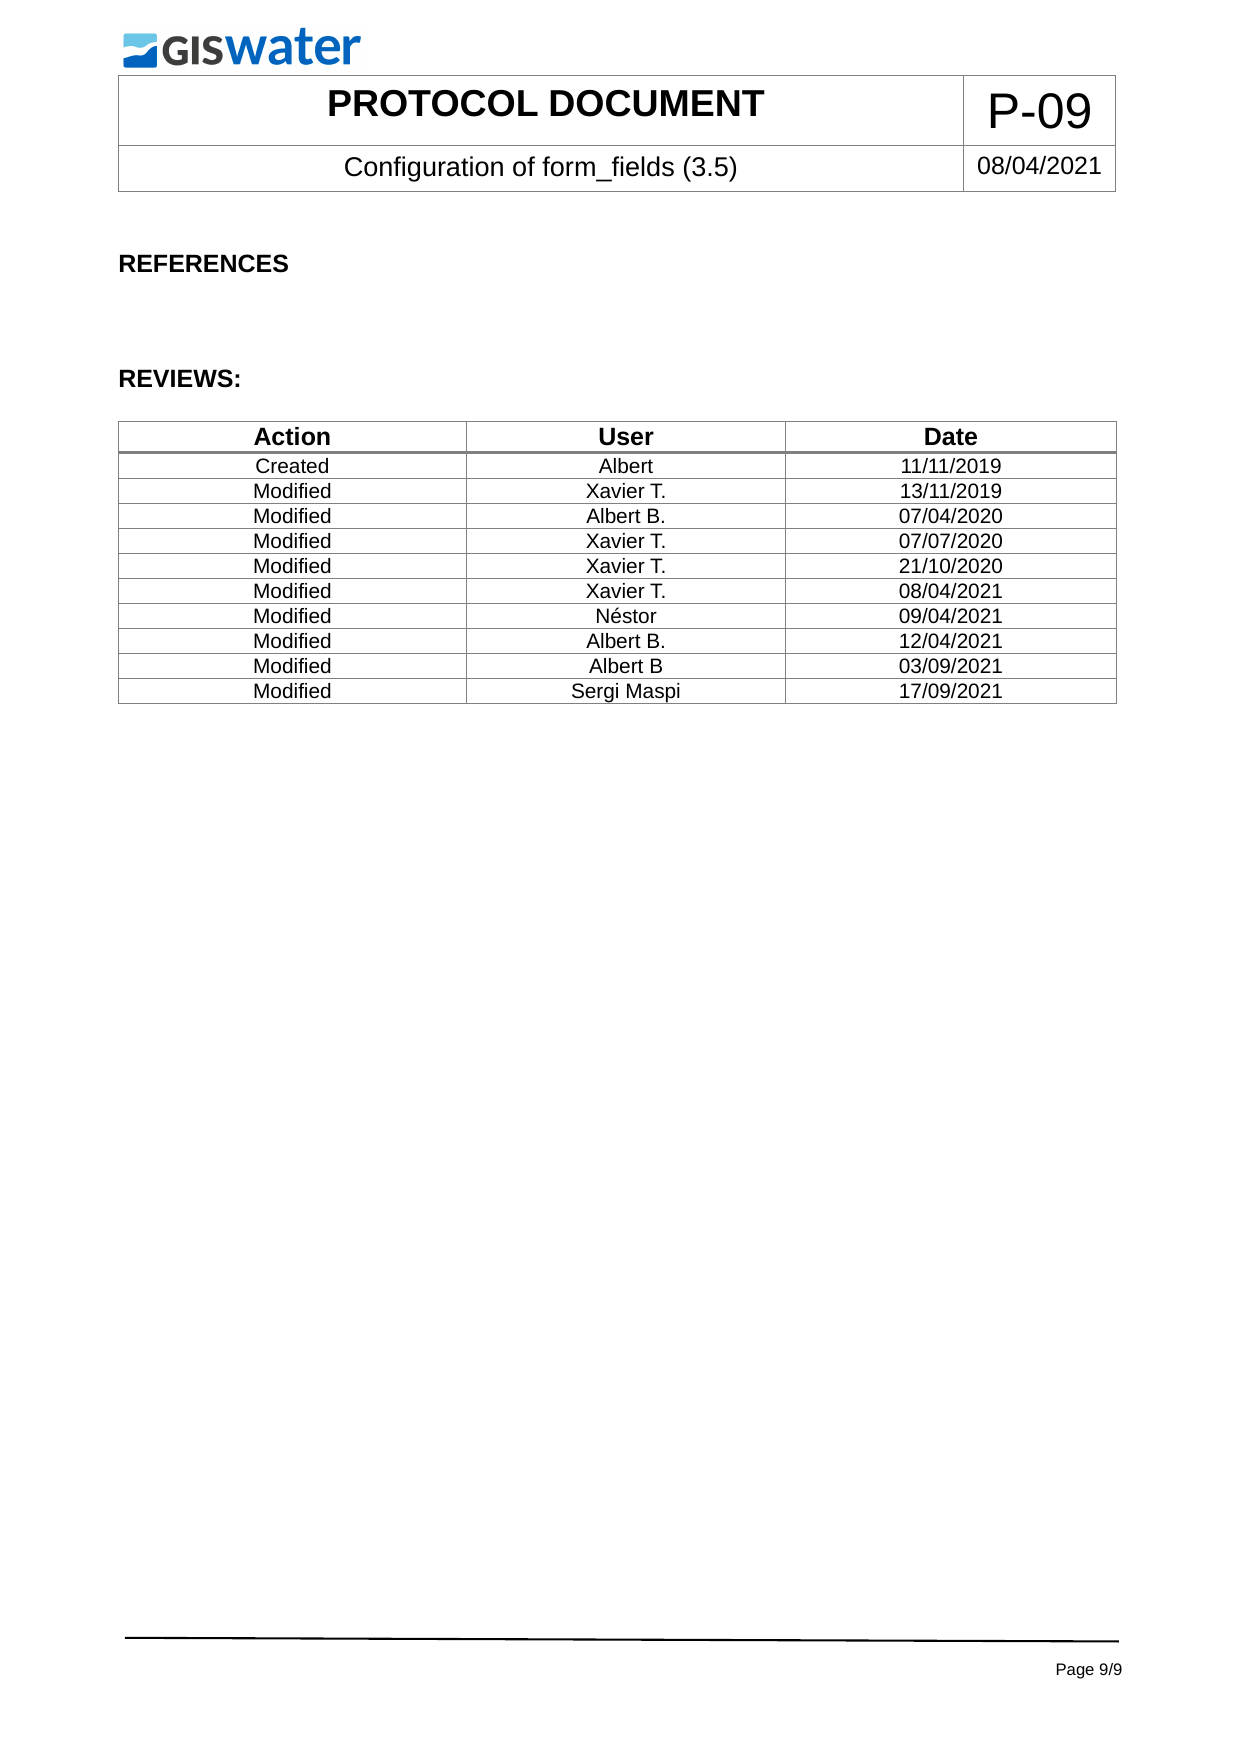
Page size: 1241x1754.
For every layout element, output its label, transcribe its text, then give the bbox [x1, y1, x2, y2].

table_cell Sergi Maspi [467, 679, 785, 703]
table_cell Xavier T. [467, 529, 785, 553]
table_cell 13/11/2019 [786, 479, 1116, 503]
table_cell Modified [119, 479, 466, 503]
table_cell 21/10/2020 [786, 554, 1116, 578]
table_cell Modified [119, 579, 466, 603]
table_cell Modified [119, 654, 466, 678]
list REVIEWS: [118, 364, 1122, 392]
table_cell Xavier T. [467, 579, 785, 603]
table_cell 17/09/2021 [786, 679, 1116, 703]
table_cell Xavier T. [467, 479, 785, 503]
table_cell Modified [119, 629, 466, 653]
table_cell Modified [119, 504, 466, 528]
list REFERENCES [118, 249, 1122, 277]
table_cell Néstor [467, 604, 785, 628]
table_cell Albert B. [467, 504, 785, 528]
table_cell Modified [119, 529, 466, 553]
table_cell 09/04/2021 [786, 604, 1116, 628]
table_cell 03/09/2021 [786, 654, 1116, 678]
table_cell Albert B. [467, 629, 785, 653]
table_cell 12/04/2021 [786, 629, 1116, 653]
table_cell Modified [119, 679, 466, 703]
table_cell Modified [119, 554, 466, 578]
table_header Date [786, 422, 1116, 451]
table_cell Albert B [467, 654, 785, 678]
table_cell Modified [119, 604, 466, 628]
table_cell 07/04/2020 [786, 504, 1116, 528]
table_cell Albert [467, 454, 785, 478]
table_header Action [119, 422, 466, 451]
table_cell Created [119, 454, 466, 478]
table_cell 11/11/2019 [786, 454, 1116, 478]
picture [119, 23, 365, 72]
table_cell 07/07/2020 [786, 529, 1116, 553]
table_cell 08/04/2021 [786, 579, 1116, 603]
table_cell Xavier T. [467, 554, 785, 578]
table_header User [467, 422, 785, 451]
